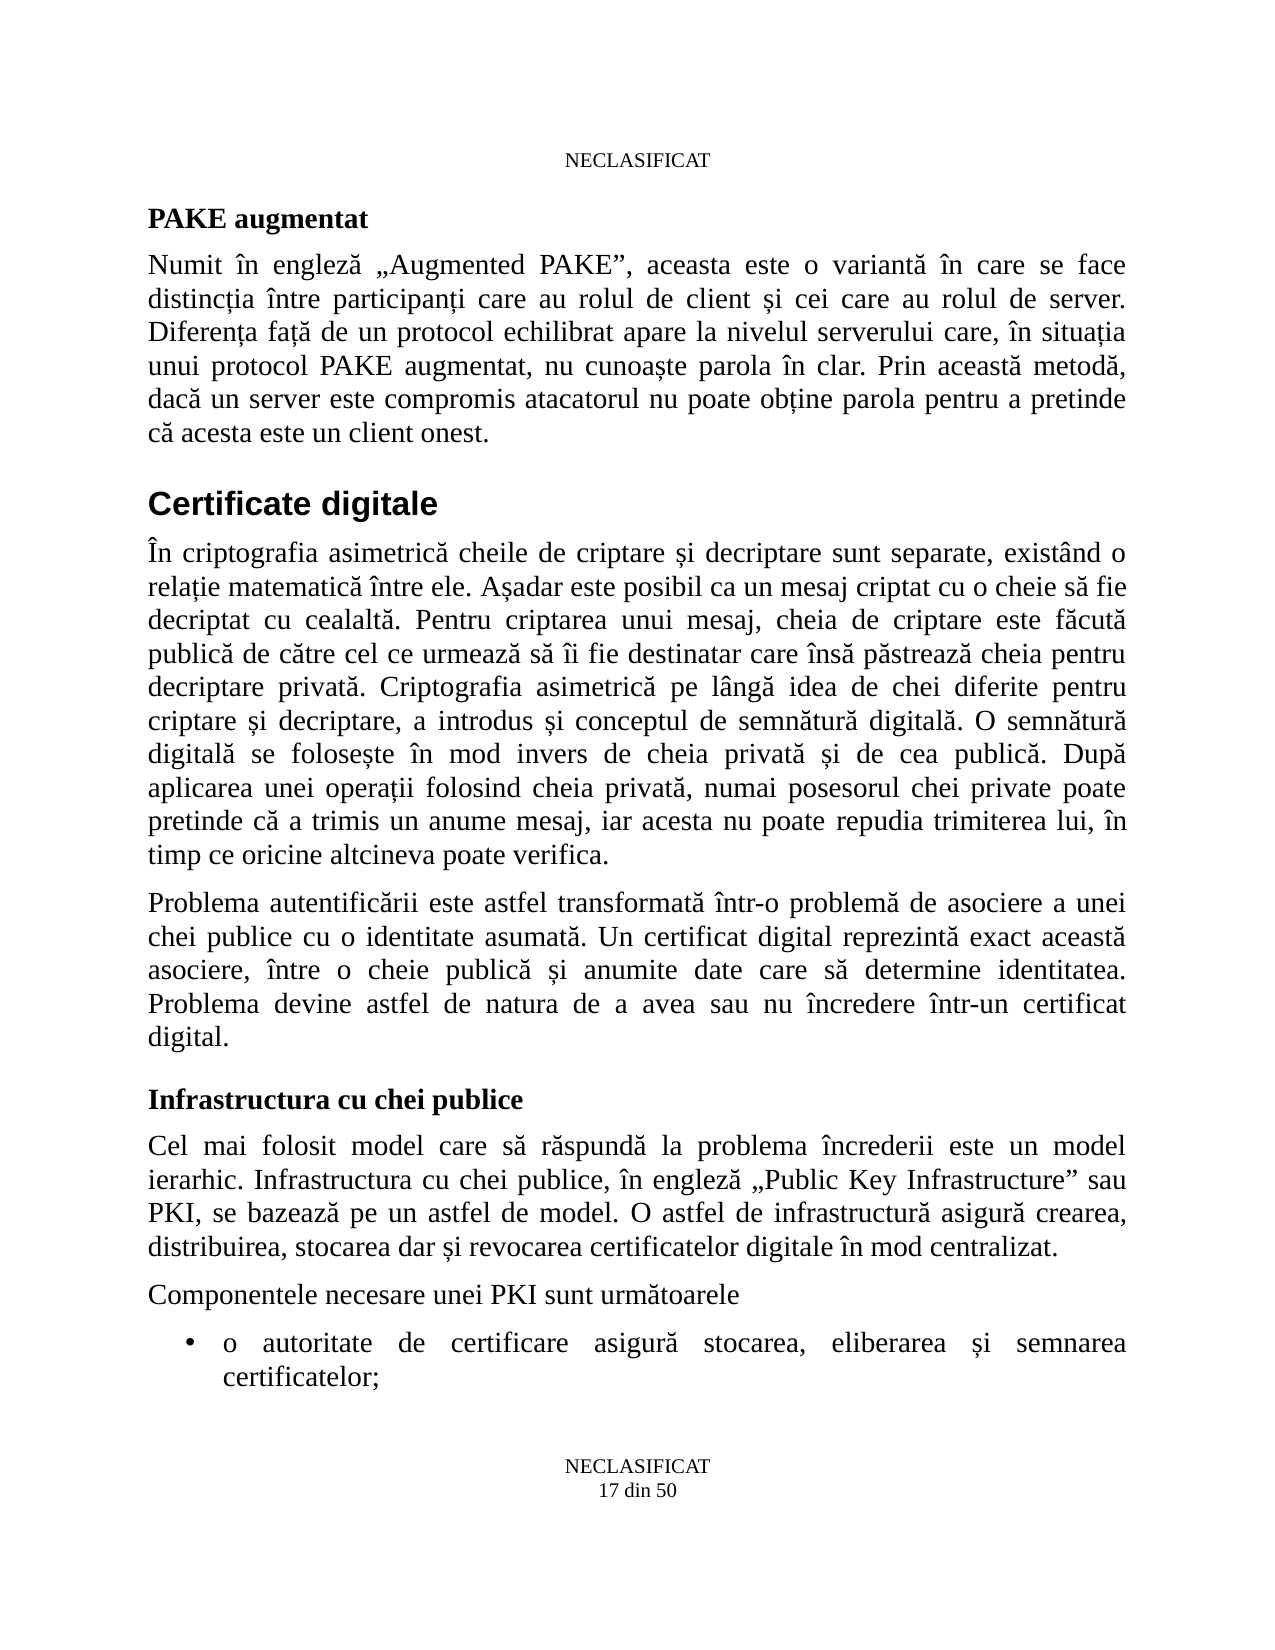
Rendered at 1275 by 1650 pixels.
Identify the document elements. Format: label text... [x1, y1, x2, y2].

subtitle Certificate digitale [148, 484, 1127, 523]
text În criptografia asimetrică cheile de criptare și decriptare sunt separate, existând o relație matematică între ele. Așadar este posibil ca un mesaj criptat cu o cheie să fie decriptat cu cealaltă. Pentru criptarea unui mesaj, cheia de criptare este făcută publică de către cel ce urmează să îi fie destinatar care însă păstrează cheia pentru decriptare privată. Criptografia asimetrică pe lângă idea de chei diferite pentru criptare și decriptare, a introdus și conceptul de semnătură digitală. O semnătură digitală se folosește în mod invers de cheia privată și de cea publică. După aplicarea unei operații folosind cheia privată, numai posesorul chei private poate pretinde că a trimis un anume mesaj, iar acesta nu poate repudia trimiterea lui, în timp ce oricine altcineva poate verifica. [148, 535, 1127, 871]
text Numit în engleză „Augmented PAKE”, aceasta este o variantă în care se face distincția între participanți care au rolul de client și cei care au rolul de server. Diferența față de un protocol echilibrat apare la nivelul serverului care, în situația unui protocol PAKE augmentat, nu cunoaște parola în clar. Prin această metodă, dacă un server este compromis atacatorul nu poate obține parola pentru a pretinde că acesta este un client onest. [148, 247, 1127, 449]
text Cel mai folosit model care să răspundă la problema încrederii este un model ierarhic. Infrastructura cu chei publice, în engleză „Public Key Infrastructure” sau PKI, se bazează pe un astfel de model. O astfel de infrastructură asigură crearea, distribuirea, stocarea dar și revocarea certificatelor digitale în mod centralizat. [148, 1128, 1127, 1262]
list o autoritate de certificare asigură stocarea, eliberarea și semnarea certificatelor; [185, 1325, 1127, 1392]
subtitle Infrastructura cu chei publice [148, 1082, 1127, 1116]
subtitle PAKE augmentat [148, 201, 1127, 235]
text Problema autentificării este astfel transformată într-o problemă de asociere a unei chei publice cu o identitate asumată. Un certificat digital reprezintă exact această asociere, între o cheie publică și anumite date care să determine identitatea. Problema devine astfel de natura de a avea sau nu încredere într-un certificat digital. [148, 885, 1127, 1053]
text Componentele necesare unei PKI sunt următoarele [148, 1277, 1127, 1311]
